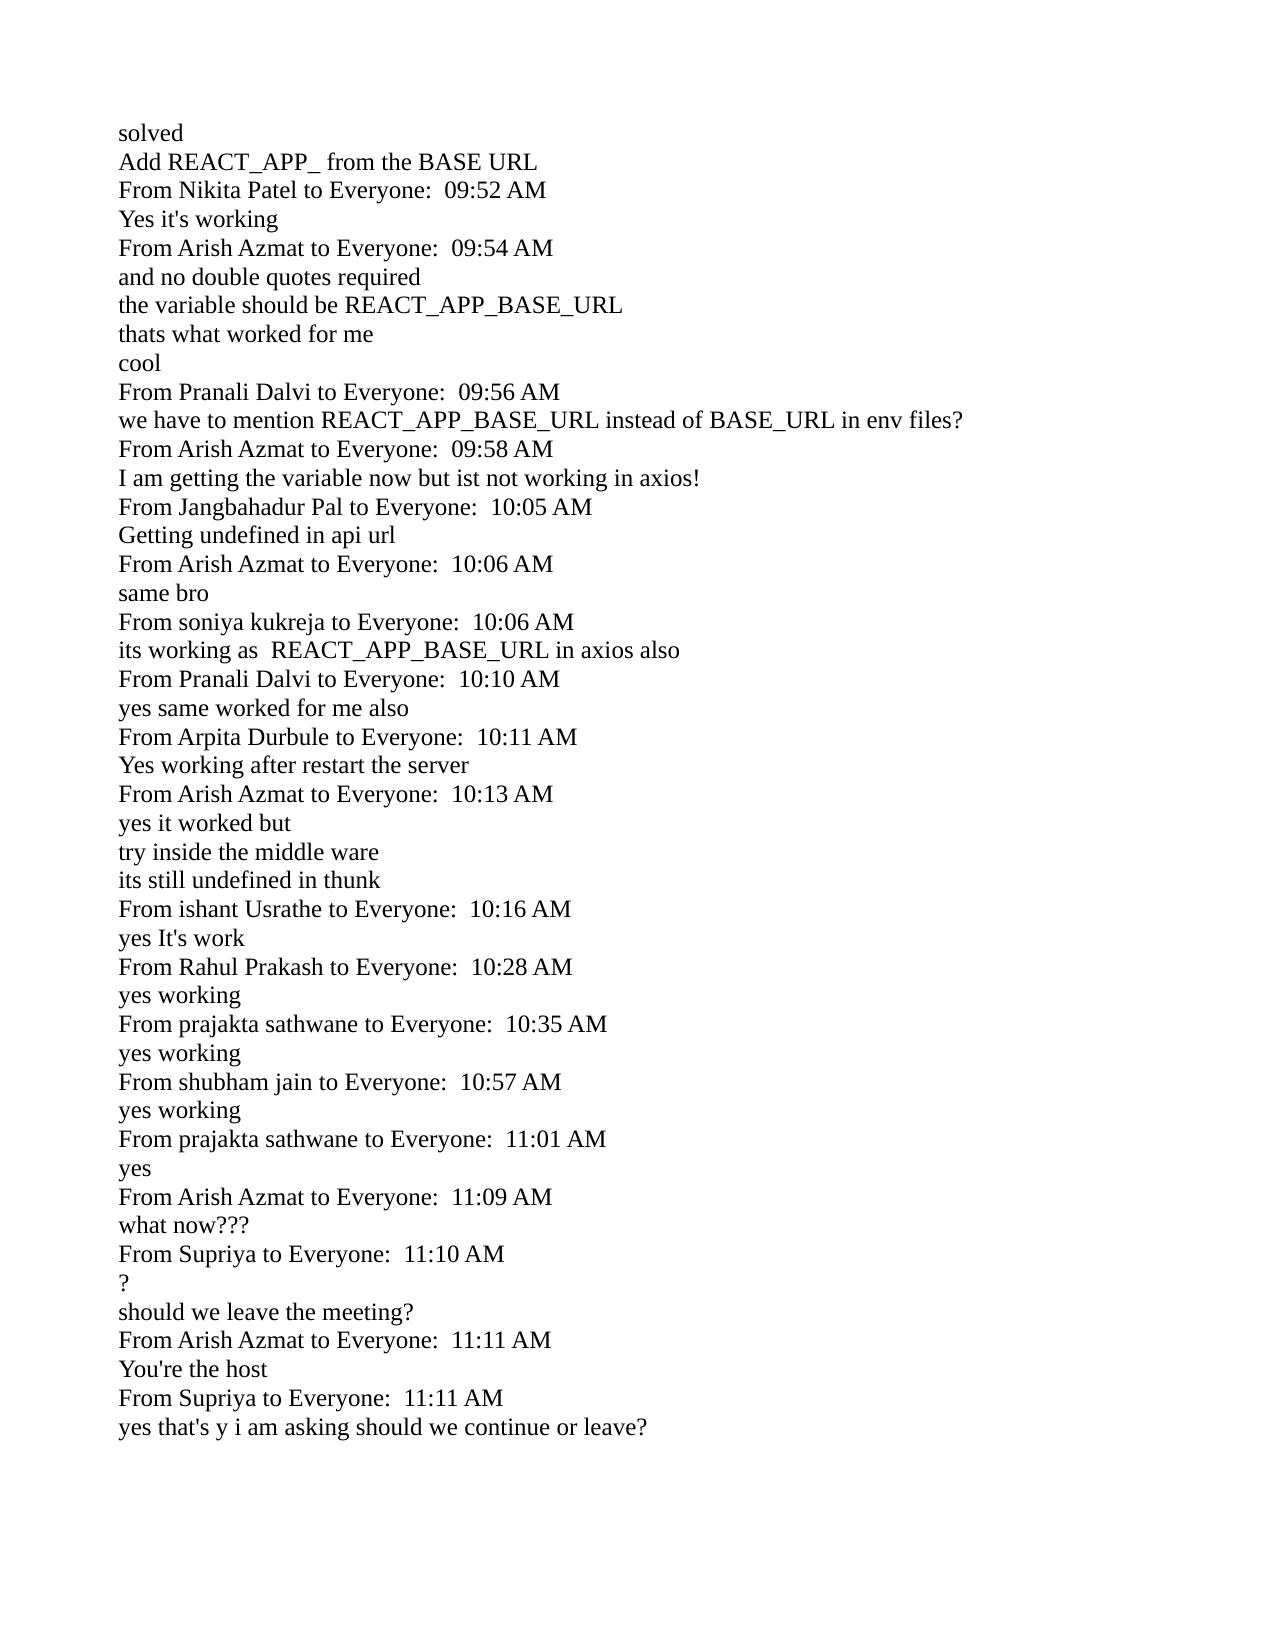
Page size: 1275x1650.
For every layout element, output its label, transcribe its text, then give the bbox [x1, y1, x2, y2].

text yes [118, 1153, 1157, 1182]
text From prajakta sathwane to Everyone: 10:35 AM [118, 1009, 1157, 1038]
text From shubham jain to Everyone: 10:57 AM [118, 1067, 1157, 1096]
text yes it worked but [118, 808, 1157, 837]
text From soniya kukreja to Everyone: 10:06 AM [118, 607, 1157, 636]
text From Arpita Durbule to Everyone: 10:11 AM [118, 722, 1157, 751]
text From prajakta sathwane to Everyone: 11:01 AM [118, 1124, 1157, 1153]
text yes working [118, 1038, 1157, 1067]
text its working as REACT_APP_BASE_URL in axios also [118, 636, 1157, 664]
text cool [118, 348, 1157, 377]
text ? [118, 1268, 1157, 1297]
text we have to mention REACT_APP_BASE_URL instead of BASE_URL in env files? [118, 406, 1157, 434]
text Getting undefined in api url [118, 521, 1157, 549]
text From Arish Azmat to Everyone: 11:09 AM [118, 1182, 1157, 1211]
text From Supriya to Everyone: 11:10 AM [118, 1239, 1157, 1268]
text same bro [118, 578, 1157, 607]
text solved [118, 118, 1157, 147]
text Add REACT_APP_ from the BASE URL [118, 147, 1157, 176]
text yes working [118, 981, 1157, 1009]
text From Arish Azmat to Everyone: 10:06 AM [118, 549, 1157, 578]
text From Nikita Patel to Everyone: 09:52 AM [118, 176, 1157, 204]
text From Arish Azmat to Everyone: 09:58 AM [118, 434, 1157, 463]
text should we leave the meeting? [118, 1297, 1157, 1326]
text From Arish Azmat to Everyone: 09:54 AM [118, 233, 1157, 262]
text yes that's y i am asking should we continue or leave? [118, 1412, 1157, 1441]
text and no double quotes required [118, 262, 1157, 291]
text yes working [118, 1096, 1157, 1124]
text From Rahul Prakash to Everyone: 10:28 AM [118, 952, 1157, 981]
text You're the host [118, 1354, 1157, 1383]
text yes It's work [118, 923, 1157, 952]
text Yes working after restart the server [118, 751, 1157, 779]
text try inside the middle ware [118, 837, 1157, 866]
text From ishant Usrathe to Everyone: 10:16 AM [118, 894, 1157, 923]
text I am getting the variable now but ist not working in axios! [118, 463, 1157, 492]
text From Pranali Dalvi to Everyone: 09:56 AM [118, 377, 1157, 406]
text From Jangbahadur Pal to Everyone: 10:05 AM [118, 492, 1157, 521]
text Yes it's working [118, 204, 1157, 233]
text what now??? [118, 1211, 1157, 1239]
text From Arish Azmat to Everyone: 10:13 AM [118, 779, 1157, 808]
text its still undefined in thunk [118, 866, 1157, 894]
text From Pranali Dalvi to Everyone: 10:10 AM [118, 664, 1157, 693]
text yes same worked for me also [118, 693, 1157, 722]
text the variable should be REACT_APP_BASE_URL [118, 291, 1157, 319]
text From Supriya to Everyone: 11:11 AM [118, 1383, 1157, 1412]
text From Arish Azmat to Everyone: 11:11 AM [118, 1326, 1157, 1354]
text thats what worked for me [118, 319, 1157, 348]
